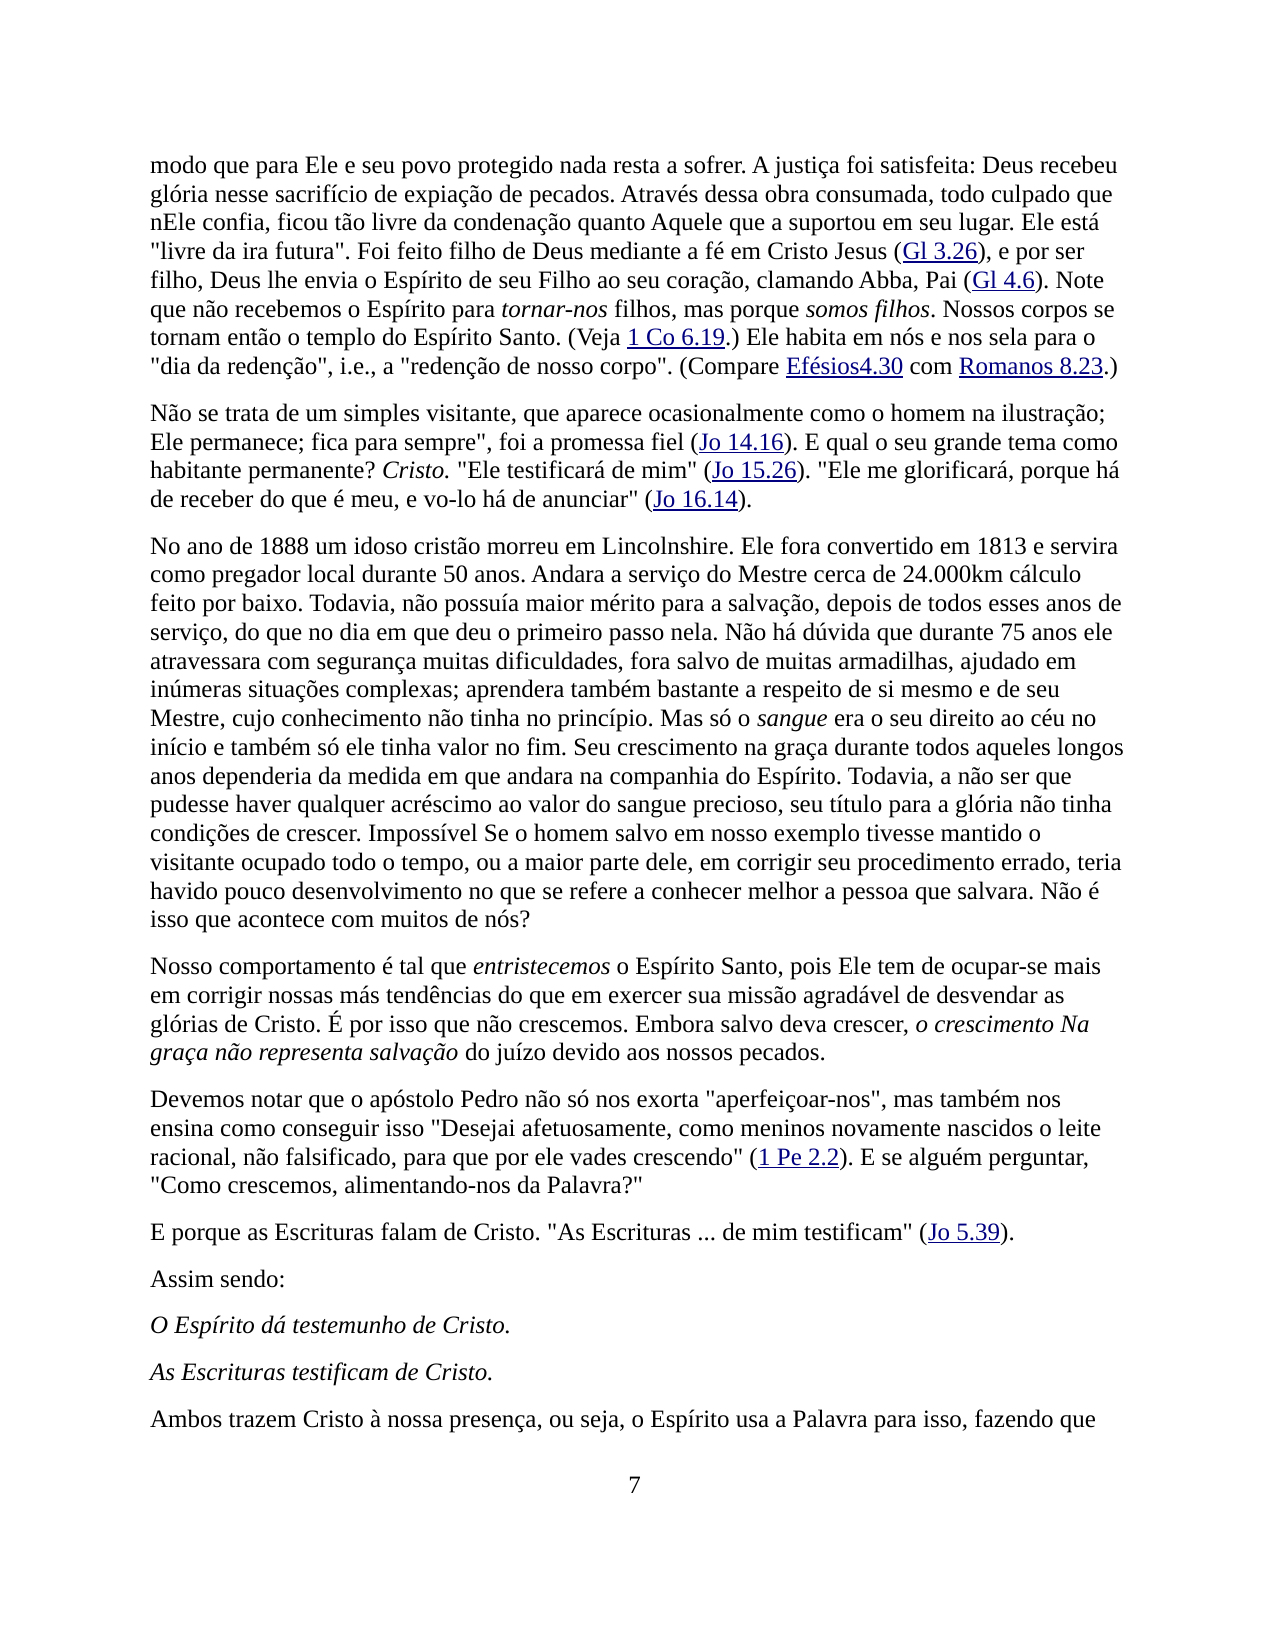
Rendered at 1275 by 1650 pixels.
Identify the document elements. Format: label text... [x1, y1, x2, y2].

text Assim sendo: [150, 1264, 1125, 1292]
text As Escrituras testificam de Cristo. [150, 1357, 1125, 1386]
text Nosso comportamento é tal que entristecemos o Espírito Santo, pois Ele tem de ocupar-se mais em corrigir nossas más tendências do que em exercer sua missão agradável de desvendar as glórias de Cristo. É por isso que não crescemos. Embora salvo deva crescer, o crescimento Na graça não representa salvação do juízo devido aos nossos pecados. [150, 951, 1125, 1066]
text No ano de 1888 um idoso cristão morreu em Lincolnshire. Ele fora convertido em 1813 e servira como pregador local durante 50 anos. Andara a serviço do Mestre cerca de 24.000km cálculo feito por baixo. Todavia, não possuía maior mérito para a salvação, depois de todos esses anos de serviço, do que no dia em que deu o primeiro passo nela. Não há dúvida que durante 75 anos ele atravessara com segurança muitas dificuldades, fora salvo de muitas armadilhas, ajudado em inúmeras situações complexas; aprendera também bastante a respeito de si mesmo e de seu Mestre, cujo conhecimento não tinha no princípio. Mas só o sangue era o seu direito ao céu no início e também só ele tinha valor no fim. Seu crescimento na graça durante todos aqueles longos anos dependeria da medida em que andara na companhia do Espírito. Todavia, a não ser que pudesse haver qualquer acréscimo ao valor do sangue precioso, seu título para a glória não tinha condições de crescer. Impossível Se o homem salvo em nosso exemplo tivesse mantido o visitante ocupado todo o tempo, ou a maior parte dele, em corrigir seu procedimento errado, teria havido pouco desenvolvimento no que se refere a conhecer melhor a pessoa que salvara. Não é isso que acontece com muitos de nós? [150, 531, 1125, 933]
text Devemos notar que o apóstolo Pedro não só nos exorta "aperfeiçoar-nos", mas também nos ensina como conseguir isso "Desejai afetuosamente, como meninos novamente nascidos o leite racional, não falsificado, para que por ele vades crescendo" (1 Pe 2.2). E se alguém perguntar, "Como crescemos, alimentando-nos da Palavra?" [150, 1084, 1125, 1199]
text Ambos trazem Cristo à nossa presença, ou seja, o Espírito usa a Palavra para isso, fazendo que [150, 1404, 1125, 1432]
text O Espírito dá testemunho de Cristo. [150, 1310, 1125, 1339]
text E porque as Escrituras falam de Cristo. "As Escrituras ... de mim testificam" (Jo 5.39). [150, 1217, 1125, 1246]
text modo que para Ele e seu povo protegido nada resta a sofrer. A justiça foi satisfeita: Deus recebeu glória nesse sacrifício de expiação de pecados. Através dessa obra consumada, todo culpado que nEle confia, ficou tão livre da condenação quanto Aquele que a suportou em seu lugar. Ele está "livre da ira futura". Foi feito filho de Deus mediante a fé em Cristo Jesus (Gl 3.26), e por ser filho, Deus lhe envia o Espírito de seu Filho ao seu coração, clamando Abba, Pai (Gl 4.6). Note que não recebemos o Espírito para tornar-nos filhos, mas porque somos filhos. Nossos corpos se tornam então o templo do Espírito Santo. (Veja 1 Co 6.19.) Ele habita em nós e nos sela para o "dia da redenção", i.e., a "redenção de nosso corpo". (Compare Efésios4.30 com Romanos 8.23.) [150, 150, 1125, 380]
text Não se trata de um simples visitante, que aparece ocasionalmente como o homem na ilustração; Ele permanece; fica para sempre", foi a promessa fiel (Jo 14.16). E qual o seu grande tema como habitante permanente? Cristo. "Ele testificará de mim" (Jo 15.26). "Ele me glorificará, porque há de receber do que é meu, e vo-lo há de anunciar" (Jo 16.14). [150, 398, 1125, 513]
